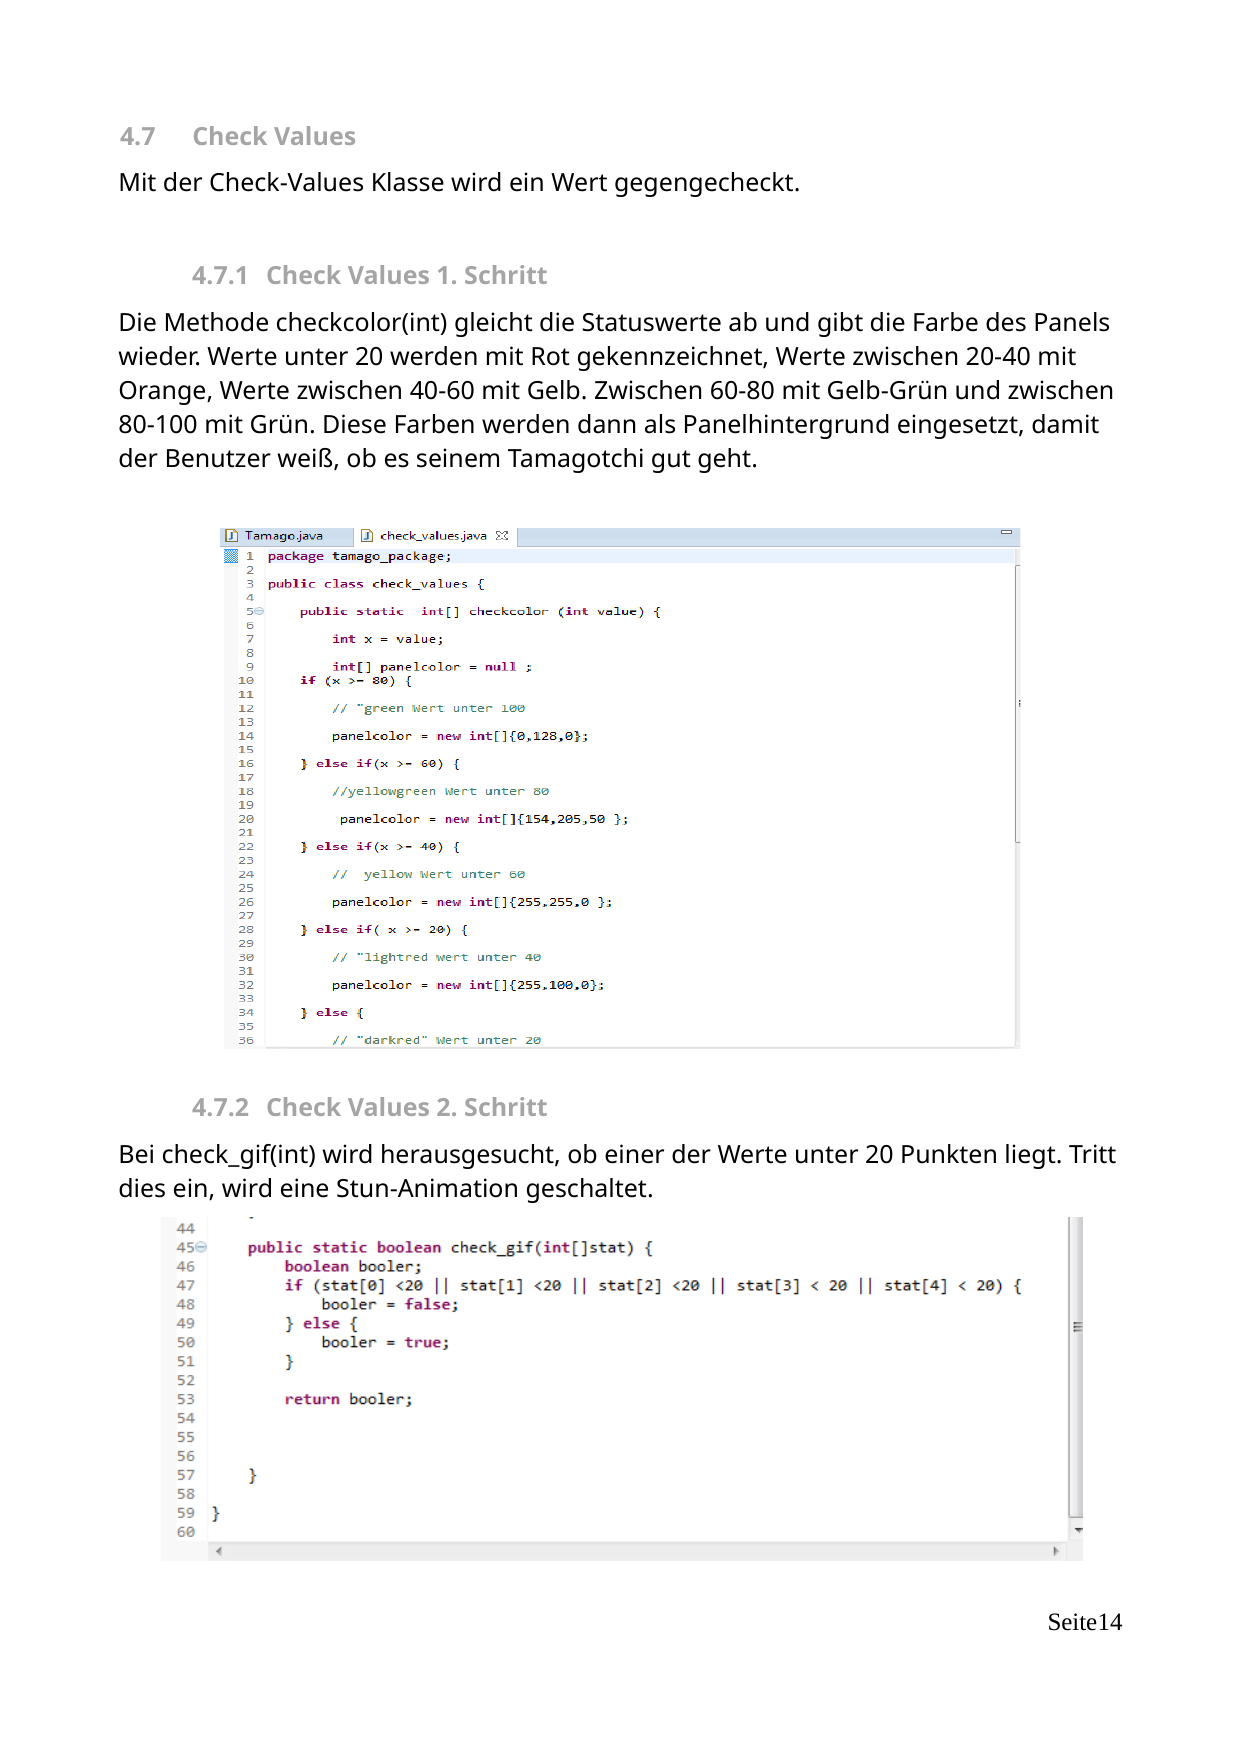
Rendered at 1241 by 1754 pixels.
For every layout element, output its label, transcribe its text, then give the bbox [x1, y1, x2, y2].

subtitle 4.7.2 Check Values 2. Schritt [118, 1090, 1122, 1124]
subtitle 4.7 Check Values [118, 118, 1122, 152]
text Die Methode checkcolor(int) gleicht die Statuswerte ab und gibt die Farbe des Panels wieder. Werte unter 20 werden mit Rot gekennzeichnet, Werte zwischen 20-40 mit Orange, Werte zwischen 40-60 mit Gelb. Zwischen 60-80 mit Gelb-Grün und zwischen 80-100 mit Grün. Diese Farben werden dann als Panelhintergrund eingesetzt, damit der Benutzer weiß, ob es seinem Tamagotchi gut geht. [118, 304, 1122, 475]
picture [219, 528, 1021, 1049]
text Bei check_gif(int) wird herausgesucht, ob einer der Werte unter 20 Punkten liegt. Tritt dies ein, wird eine Stun-Animation geschaltet. [118, 1136, 1122, 1204]
subtitle 4.7.1 Check Values 1. Schritt [118, 258, 1122, 292]
text Mit der Check-Values Klasse wird ein Wert gegengecheckt. [118, 165, 1122, 199]
picture [157, 1217, 1083, 1561]
